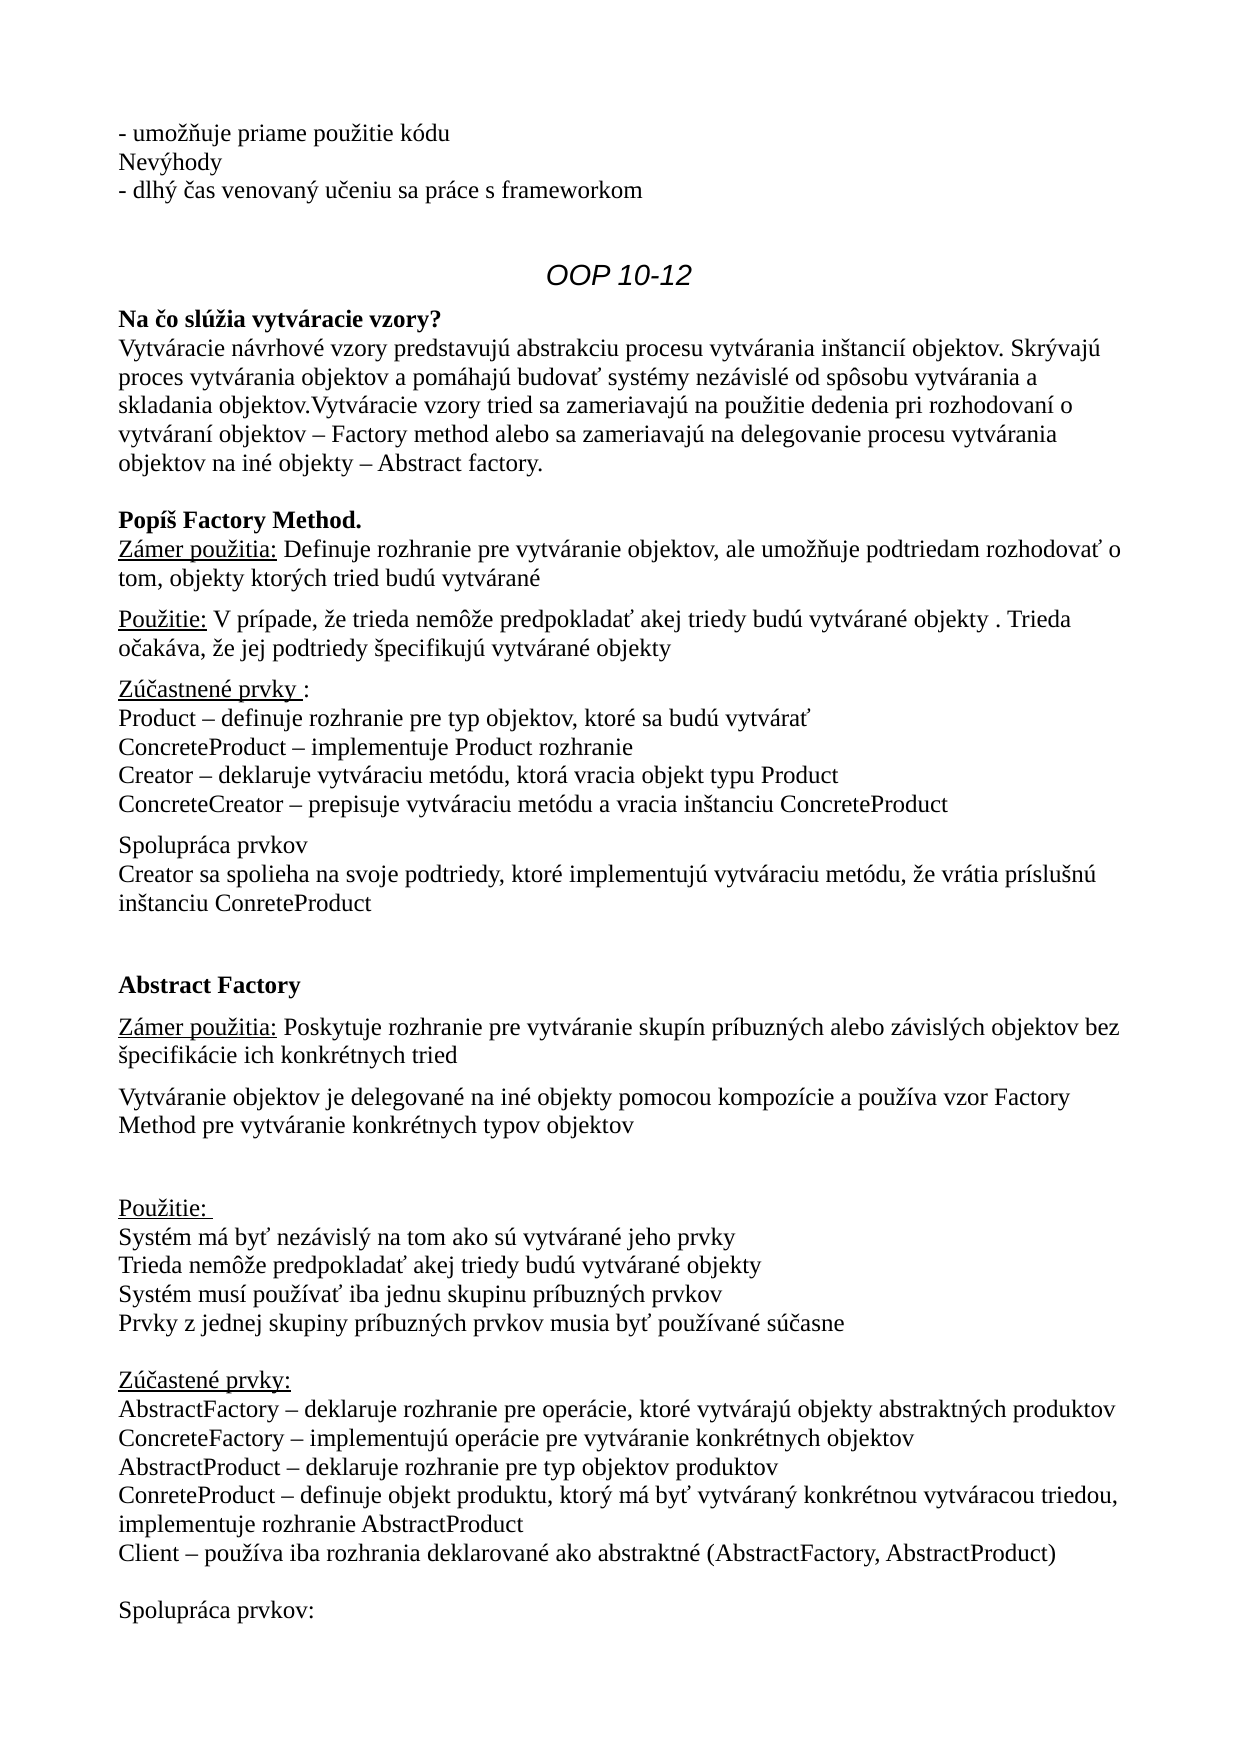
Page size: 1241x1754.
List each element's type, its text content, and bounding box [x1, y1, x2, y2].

text Použitie: V prípade, že trieda nemôže predpokladať akej triedy budú vytvárané objekty . Trieda očakáva, že jej podtriedy špecifikujú vytvárané objekty [118, 604, 1122, 662]
text - umožňuje priame použitie kódu [118, 118, 1122, 147]
text Trieda nemôže predpokladať akej triedy budú vytvárané objekty [118, 1250, 1122, 1279]
text Systém musí používať iba jednu skupinu príbuzných prvkov [118, 1279, 1122, 1308]
text Vytváranie objektov je delegované na iné objekty pomocou kompozície a používa vzor Factory Method pre vytváranie konkrétnych typov objektov [118, 1082, 1122, 1139]
text Nevýhody [118, 147, 1122, 176]
text ConcreteFactory – implementujú operácie pre vytváranie konkrétnych objektov [118, 1423, 1122, 1452]
text Spolupráca prvkov Creator sa spolieha na svoje podtriedy, ktoré implementujú vytváraciu metódu, že vrátia príslušnú inštanciu ConreteProduct [118, 830, 1122, 917]
subtitle OOP 10-12 [118, 258, 1122, 292]
text - dlhý čas venovaný učeniu sa práce s frameworkom­ [118, 176, 1122, 204]
text Systém má byť nezávislý na tom ako sú vytvárané jeho prvky [118, 1222, 1122, 1250]
text Spolupráca prvkov: [118, 1595, 1122, 1624]
text AbstractFactory – deklaruje rozhranie pre operácie, ktoré vytvárajú objekty abstraktných produktov [118, 1394, 1122, 1423]
text AbstractProduct – deklaruje rozhranie pre typ objektov produktov [118, 1452, 1122, 1480]
text Na čo slúžia vytváracie vzory? Vytváracie návrhové vzory predstavujú abstrakciu procesu vytvárania inštancií objektov. Skrývajú proces vytvárania objektov a pomáhajú budovať systémy nezávislé od spôsobu vytvárania a skladania objektov.Vytváracie vzory tried sa zameriavajú na použitie dedenia pri rozhodovaní o vytváraní objektov – Factory method alebo sa zameriavajú na delegovanie procesu vytvárania objektov na iné objekty – Abstract factory. Popíš Factory Method. Zámer použitia: Definuje rozhranie pre vytváranie objektov, ale umožňuje podtriedam rozhodovať o tom, objekty ktorých tried budú vytvárané [118, 304, 1122, 592]
text ConreteProduct – definuje objekt produktu, ktorý má byť vytváraný konkrétnou vytváracou triedou, implementuje rozhranie AbstractProduct [118, 1480, 1122, 1538]
text Abstract Factory [118, 970, 1122, 999]
text Client – používa iba rozhrania deklarované ako abstraktné (AbstractFactory, AbstractProduct) [118, 1538, 1122, 1567]
text Zámer použitia: Poskytuje rozhranie pre vytváranie skupín príbuzných alebo závislých objektov bez špecifikácie ich konkrétnych tried [118, 1012, 1122, 1069]
text Prvky z jednej skupiny príbuzných prvkov musia byť používané súčasne [118, 1308, 1122, 1337]
text Zúčastnené prvky : Product – definuje rozhranie pre typ objektov, ktoré sa budú vytvárať ConcreteProduct – implementuje Product rozhranie Creator – deklaruje vytváraciu metódu, ktorá vracia objekt typu Product ConcreteCreator – prepisuje vytváraciu metódu a vracia inštanciu ConcreteProduct [118, 674, 1122, 818]
text Zúčastené prvky: [118, 1365, 1122, 1394]
text Použitie: [118, 1193, 1122, 1222]
